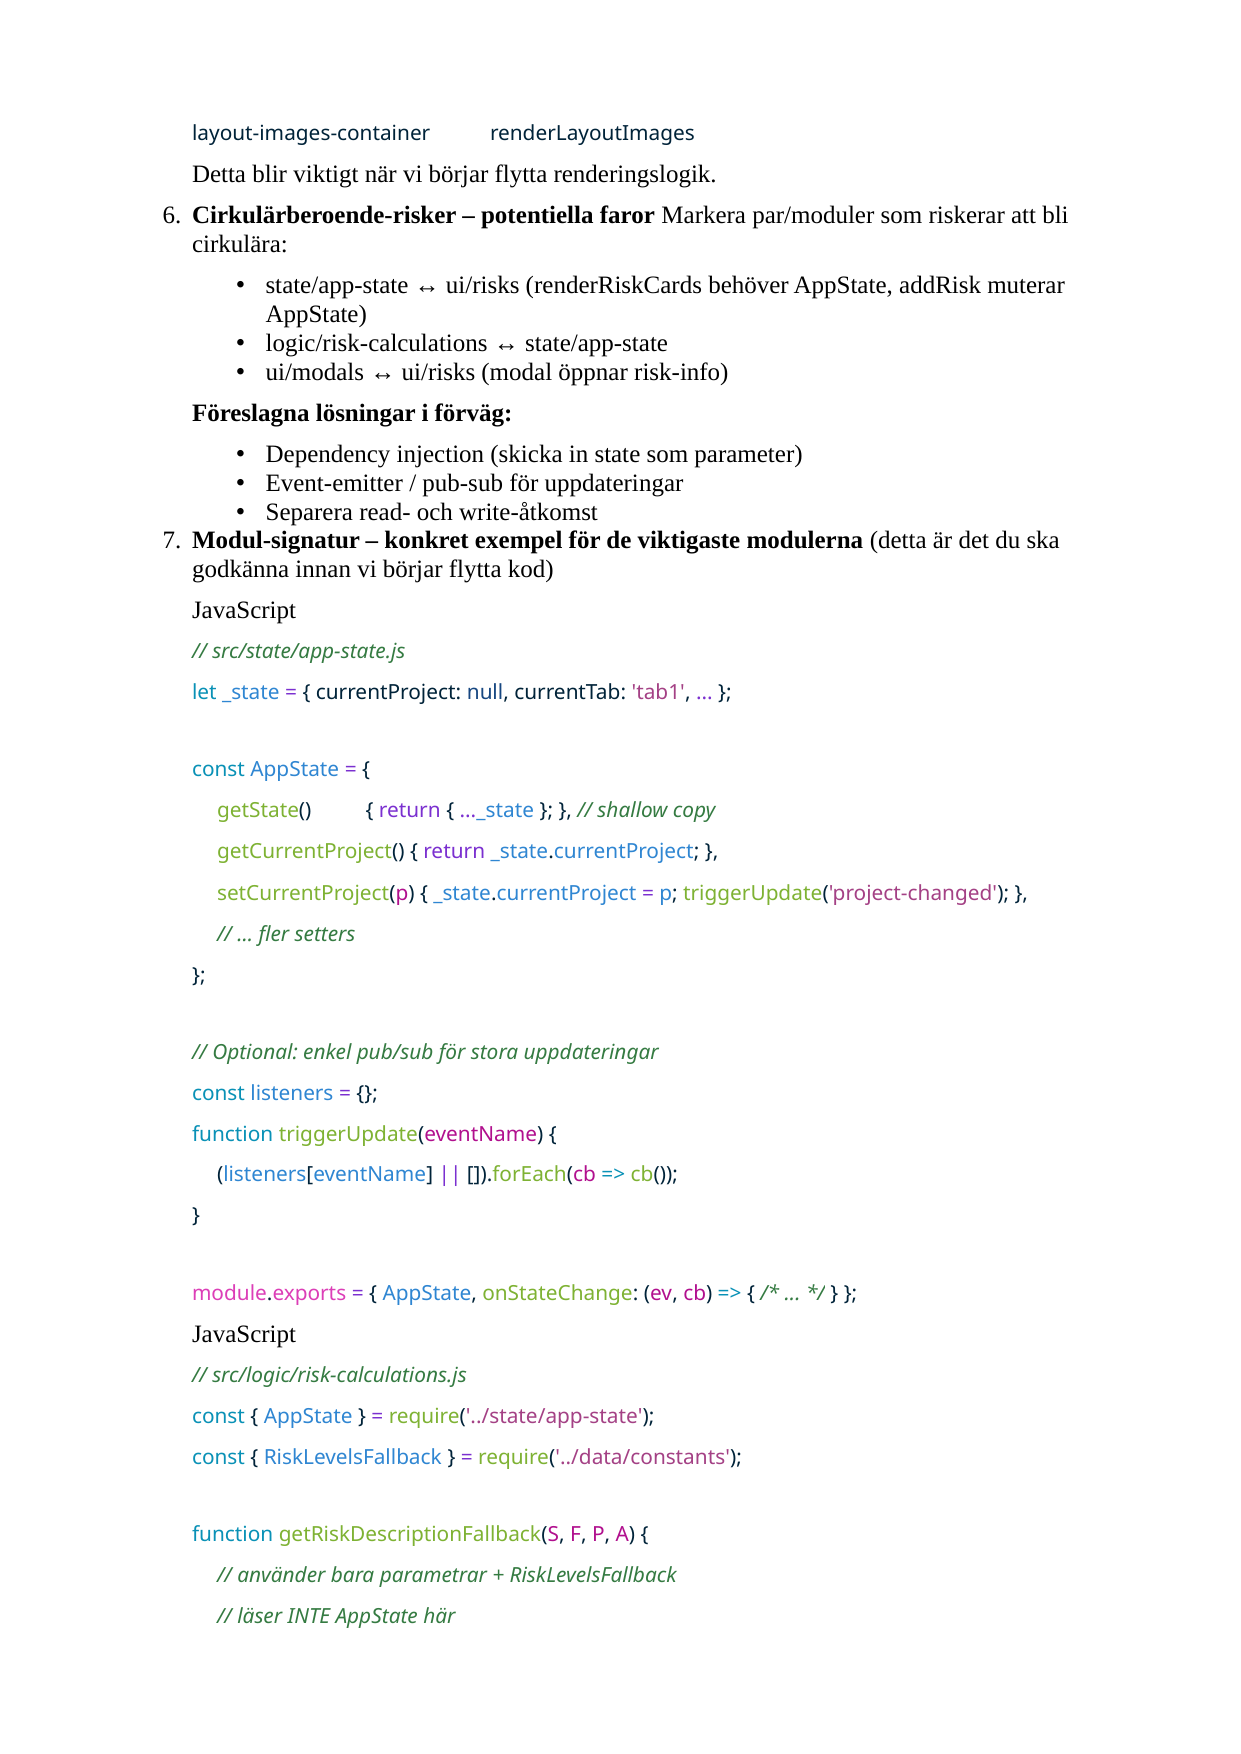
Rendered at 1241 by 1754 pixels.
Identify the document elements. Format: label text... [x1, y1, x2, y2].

list Event-emitter / pub-sub för uppdateringar [236, 468, 1122, 497]
list JavaScript [162, 1319, 1122, 1347]
list module.exports = { AppState, onStateChange: (ev, cb) => { /* ... */ } }; [162, 1278, 1122, 1306]
list getCurrentProject() { return _state.currentProject; }, [162, 837, 1122, 865]
list const AppState = { [162, 754, 1122, 783]
list const listeners = {}; [162, 1078, 1122, 1106]
list Modul-signatur – konkret exempel för de viktigaste modulerna (detta är det du ska godkänna innan vi börjar flytta kod) [162, 525, 1122, 583]
list const { AppState } = require('../state/app-state'); [162, 1401, 1122, 1429]
list Cirkulärberoende-risker – potentiella faror Markera par/moduler som riskerar att bli cirkulära: [162, 200, 1122, 258]
list state/app-state ↔ ui/risks (renderRiskCards behöver AppState, addRisk muterar AppState) [236, 270, 1122, 328]
list Dependency injection (skicka in state som parameter) [236, 439, 1122, 468]
list setCurrentProject(p) { _state.currentProject = p; triggerUpdate('project-changed'); }, [162, 878, 1122, 906]
list Föreslagna lösningar i förväg: [162, 398, 1122, 427]
list Separera read- och write-åtkomst [236, 497, 1122, 525]
list // src/logic/risk-calculations.js [162, 1360, 1122, 1388]
list function getRiskDescriptionFallback(S, F, P, A) { [162, 1519, 1122, 1547]
list // ... fler setters [162, 919, 1122, 947]
list let _state = { currentProject: null, currentTab: 'tab1', ... }; [162, 677, 1122, 706]
list // src/state/app-state.js [162, 637, 1122, 665]
list // läser INTE AppState här [162, 1601, 1122, 1629]
list Detta blir viktigt när vi börjar flytta renderingslogik. [162, 159, 1122, 188]
list getState() { return { ..._state }; }, // shallow copy [162, 796, 1122, 824]
list // Optional: enkel pub/sub för stora uppdateringar [162, 1037, 1122, 1065]
list ui/modals ↔ ui/risks (modal öppnar risk-info) [236, 357, 1122, 385]
list const { RiskLevelsFallback } = require('../data/constants'); [162, 1442, 1122, 1470]
list }; [162, 960, 1122, 988]
list logic/risk-calculations ↔ state/app-state [236, 328, 1122, 357]
list JavaScript [162, 595, 1122, 624]
list function triggerUpdate(eventName) { [162, 1119, 1122, 1147]
list // använder bara parametrar + RiskLevelsFallback [162, 1560, 1122, 1588]
list } [162, 1201, 1122, 1229]
list (listeners[eventName] || []).forEach(cb => cb()); [162, 1159, 1122, 1188]
list layout-images-container renderLayoutImages [162, 118, 1122, 147]
